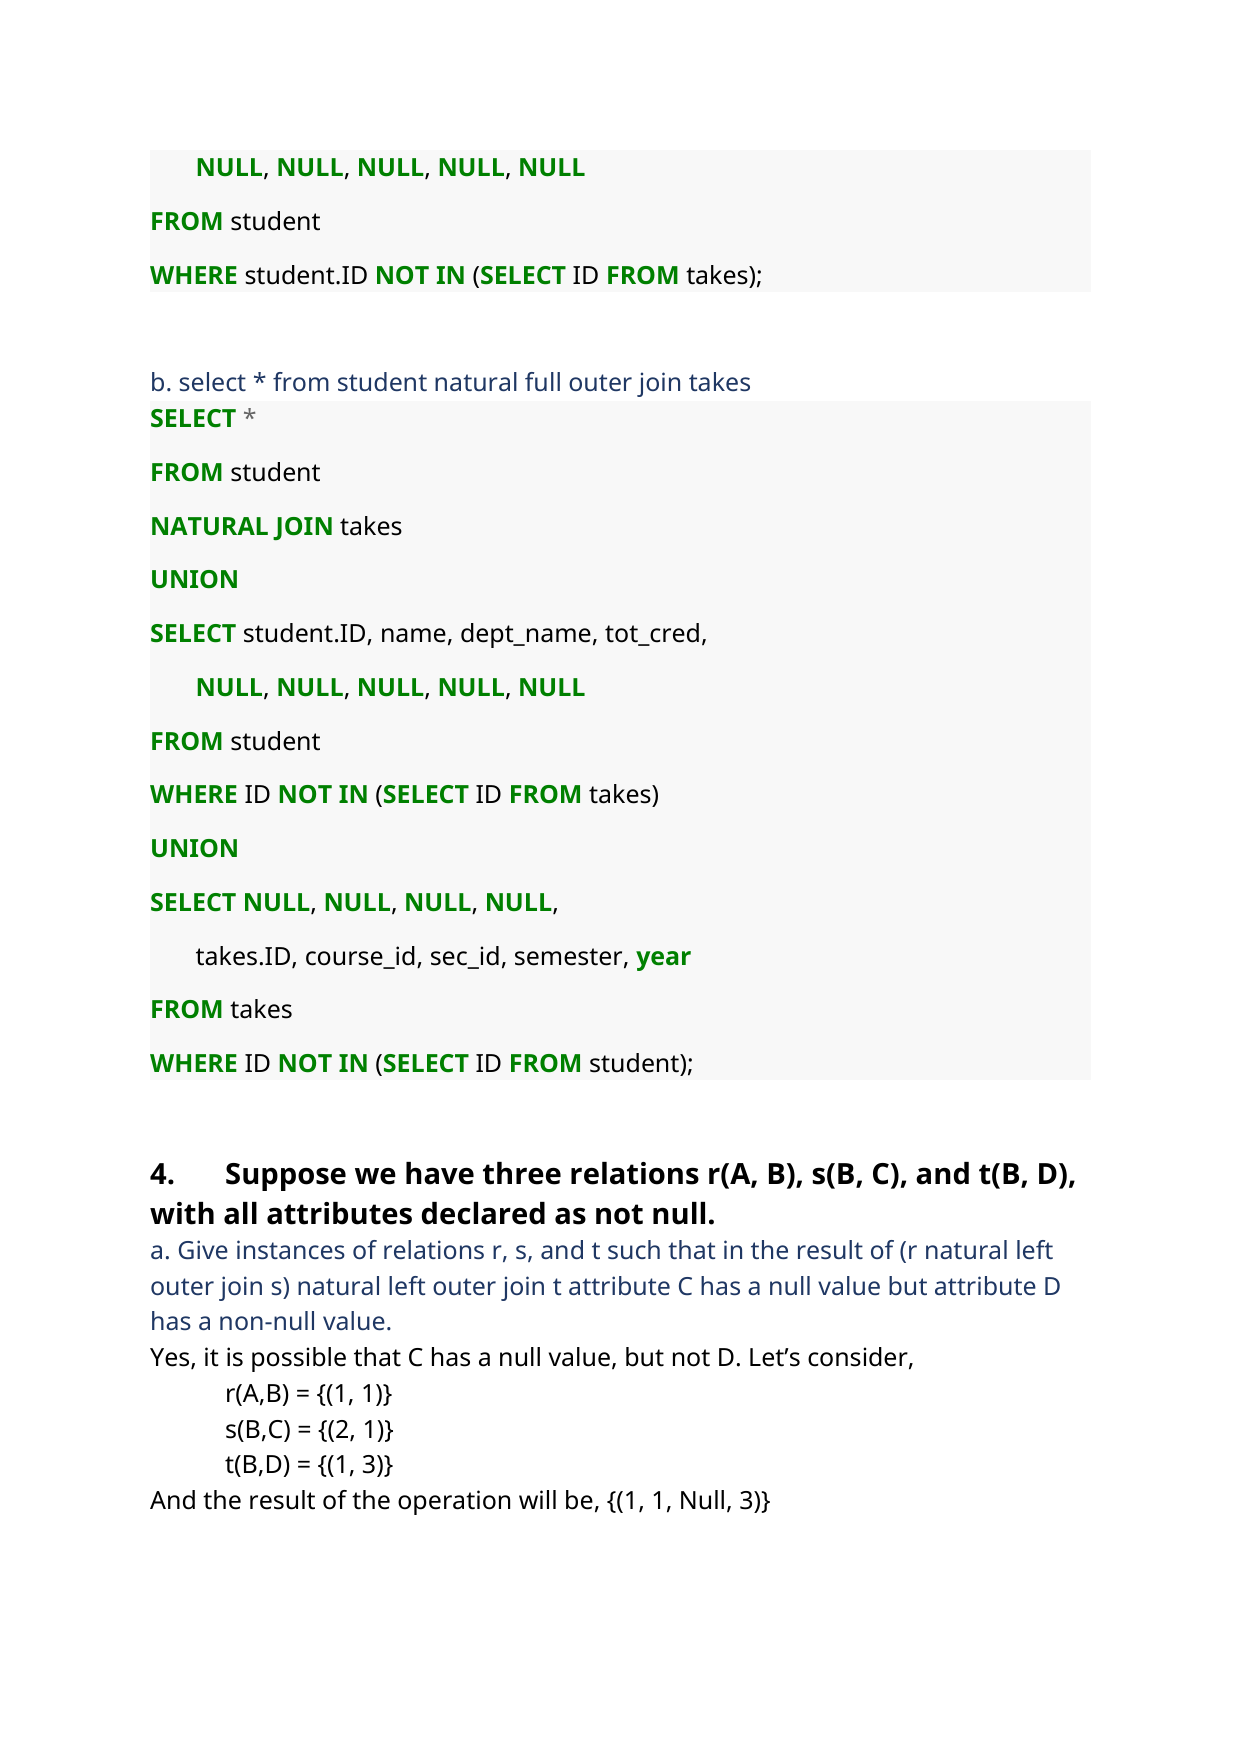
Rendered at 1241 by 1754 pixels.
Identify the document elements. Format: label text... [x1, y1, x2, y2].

text WHERE ID NOT IN (SELECT ID FROM student); [150, 1046, 1091, 1080]
text WHERE ID NOT IN (SELECT ID FROM takes) [150, 777, 1091, 811]
subtitle b. select * from student natural full outer join takes [150, 365, 1091, 399]
text SELECT student.ID, name, dept_name, tot_cred, [150, 616, 1091, 650]
text SELECT NULL, NULL, NULL, NULL, [150, 884, 1091, 918]
text FROM student [150, 204, 1091, 238]
text NULL, NULL, NULL, NULL, NULL [150, 669, 1091, 703]
text s(B,C) = {(2, 1)} [150, 1411, 1091, 1445]
text UNION [150, 562, 1091, 596]
text FROM takes [150, 992, 1091, 1026]
text NATURAL JOIN takes [150, 508, 1091, 542]
text And the result of the operation will be, {(1, 1, Null, 3)} [150, 1483, 1091, 1517]
subtitle Suppose we have three relations r(A, B), s(B, C), and t(B, D), with all attributes declared as not null. [150, 1153, 1091, 1233]
text NULL, NULL, NULL, NULL, NULL [150, 150, 1091, 184]
text r(A,B) = {(1, 1)} [150, 1376, 1091, 1409]
text SELECT * [150, 401, 1091, 435]
text t(B,D) = {(1, 3)} [150, 1447, 1091, 1481]
text UNION [150, 831, 1091, 865]
text FROM student [150, 723, 1091, 757]
text takes.ID, course_id, sec_id, semester, year [150, 938, 1091, 972]
text FROM student [150, 454, 1091, 488]
subtitle a. Give instances of relations r, s, and t such that in the result of (r natural left outer join s) natural left outer join t attribute C has a null value but attribute D has a non-null value. [150, 1233, 1091, 1338]
text Yes, it is possible that C has a null value, but not D. Let’s consider, [150, 1340, 1091, 1374]
text WHERE student.ID NOT IN (SELECT ID FROM takes); [150, 257, 1091, 292]
